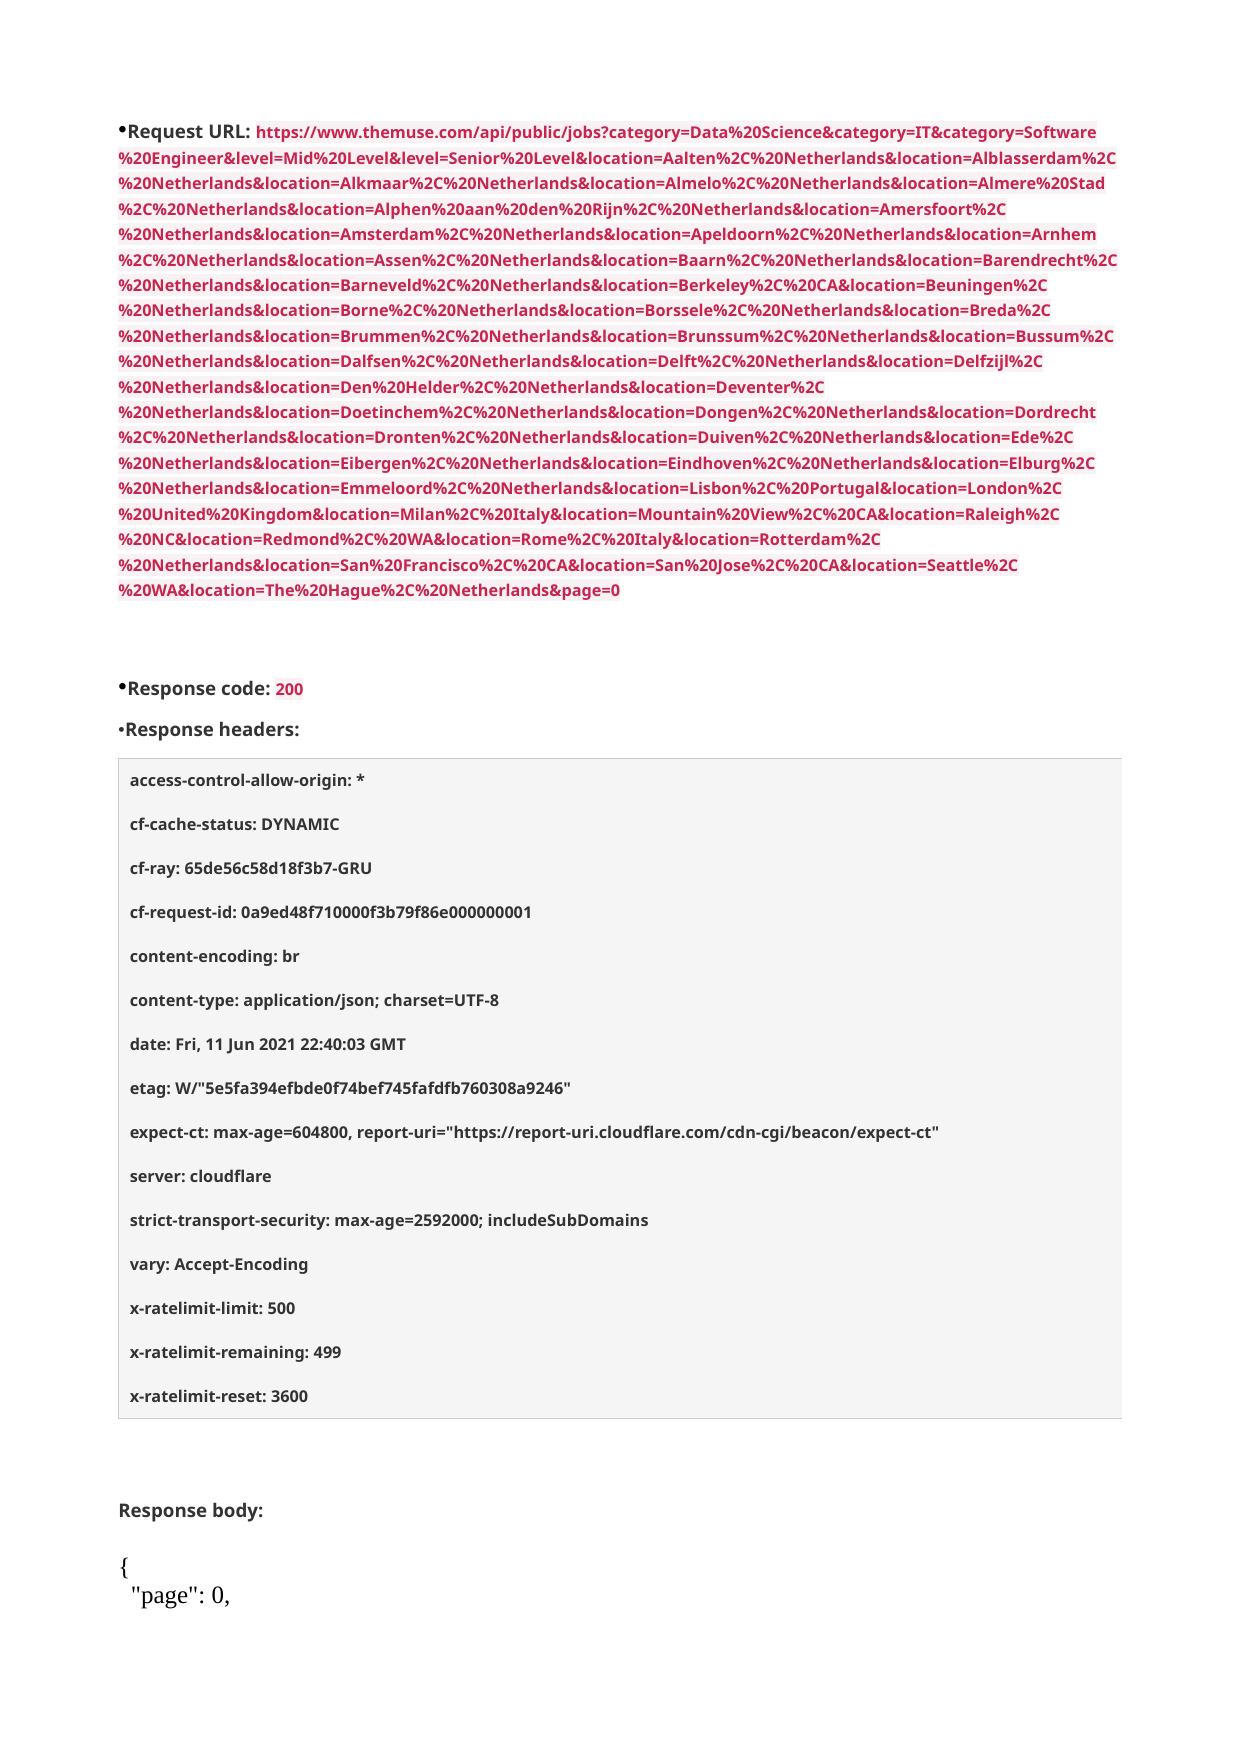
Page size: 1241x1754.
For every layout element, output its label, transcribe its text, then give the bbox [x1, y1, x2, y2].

text Response body: [118, 1497, 1122, 1552]
list etag: W/"5e5fa394efbde0f74bef745fafdfb760308a9246" [119, 1066, 1122, 1099]
list x-ratelimit-remaining: 499 [119, 1329, 1122, 1363]
text { [118, 1552, 1122, 1581]
list vary: Accept-Encoding [119, 1241, 1122, 1275]
list Response headers: [118, 716, 1122, 742]
list x-ratelimit-reset: 3600 [119, 1373, 1122, 1418]
list content-encoding: br [119, 934, 1122, 967]
list server: cloudflare [119, 1153, 1122, 1187]
list date: Fri, 11 Jun 2021 22:40:03 GMT [119, 1022, 1122, 1055]
list expect-ct: max-age=604800, report-uri="https://report-uri.cloudflare.com/cdn-cgi/beacon/expect-ct" [119, 1109, 1122, 1143]
list Response code: 200 [118, 674, 1122, 700]
text "page": 0, [118, 1581, 1122, 1609]
list strict-transport-security: max-age=2592000; includeSubDomains [119, 1197, 1122, 1231]
list Request URL: https://www.themuse.com/api/public/jobs?category=Data%20Science&category=IT&category=Software%20Engineer&level=Mid%20Level&level=Senior%20Level&location=Aalten%2C%20Netherlands&location=Alblasserdam%2C%20Netherlands&location=Alkmaar%2C%20Netherlands&location=Almelo%2C%20Netherlands&location=Almere%20Stad%2C%20Netherlands&location=Alphen%20aan%20den%20Rijn%2C%20Netherlands&location=Amersfoort%2C%20Netherlands&location=Amsterdam%2C%20Netherlands&location=Apeldoorn%2C%20Netherlands&location=Arnhem%2C%20Netherlands&location=Assen%2C%20Netherlands&location=Baarn%2C%20Netherlands&location=Barendrecht%2C%20Netherlands&location=Barneveld%2C%20Netherlands&location=Berkeley%2C%20CA&location=Beuningen%2C%20Netherlands&location=Borne%2C%20Netherlands&location=Borssele%2C%20Netherlands&location=Breda%2C%20Netherlands&location=Brummen%2C%20Netherlands&location=Brunssum%2C%20Netherlands&location=Bussum%2C%20Netherlands&location=Dalfsen%2C%20Netherlands&location=Delft%2C%20Netherlands&location=Delfzijl%2C%20Netherlands&location=Den%20Helder%2C%20Netherlands&location=Deventer%2C%20Netherlands&location=Doetinchem%2C%20Netherlands&location=Dongen%2C%20Netherlands&location=Dordrecht%2C%20Netherlands&location=Dronten%2C%20Netherlands&location=Duiven%2C%20Netherlands&location=Ede%2C%20Netherlands&location=Eibergen%2C%20Netherlands&location=Eindhoven%2C%20Netherlands&location=Elburg%2C%20Netherlands&location=Emmeloord%2C%20Netherlands&location=Lisbon%2C%20Portugal&location=London%2C%20United%20Kingdom&location=Milan%2C%20Italy&location=Mountain%20View%2C%20CA&location=Raleigh%2C%20NC&location=Redmond%2C%20WA&location=Rome%2C%20Italy&location=Rotterdam%2C%20Netherlands&location=San%20Francisco%2C%20CA&location=San%20Jose%2C%20CA&location=Seattle%2C%20WA&location=The%20Hague%2C%20Netherlands&page=0 [118, 118, 1122, 601]
list access-control-allow-origin: * [119, 759, 1122, 791]
list x-ratelimit-limit: 500 [119, 1285, 1122, 1319]
list cf-request-id: 0a9ed48f710000f3b79f86e000000001 [119, 890, 1122, 923]
list content-type: application/json; charset=UTF-8 [119, 978, 1122, 1011]
list cf-cache-status: DYNAMIC [119, 802, 1122, 835]
list cf-ray: 65de56c58d18f3b7-GRU [119, 846, 1122, 879]
